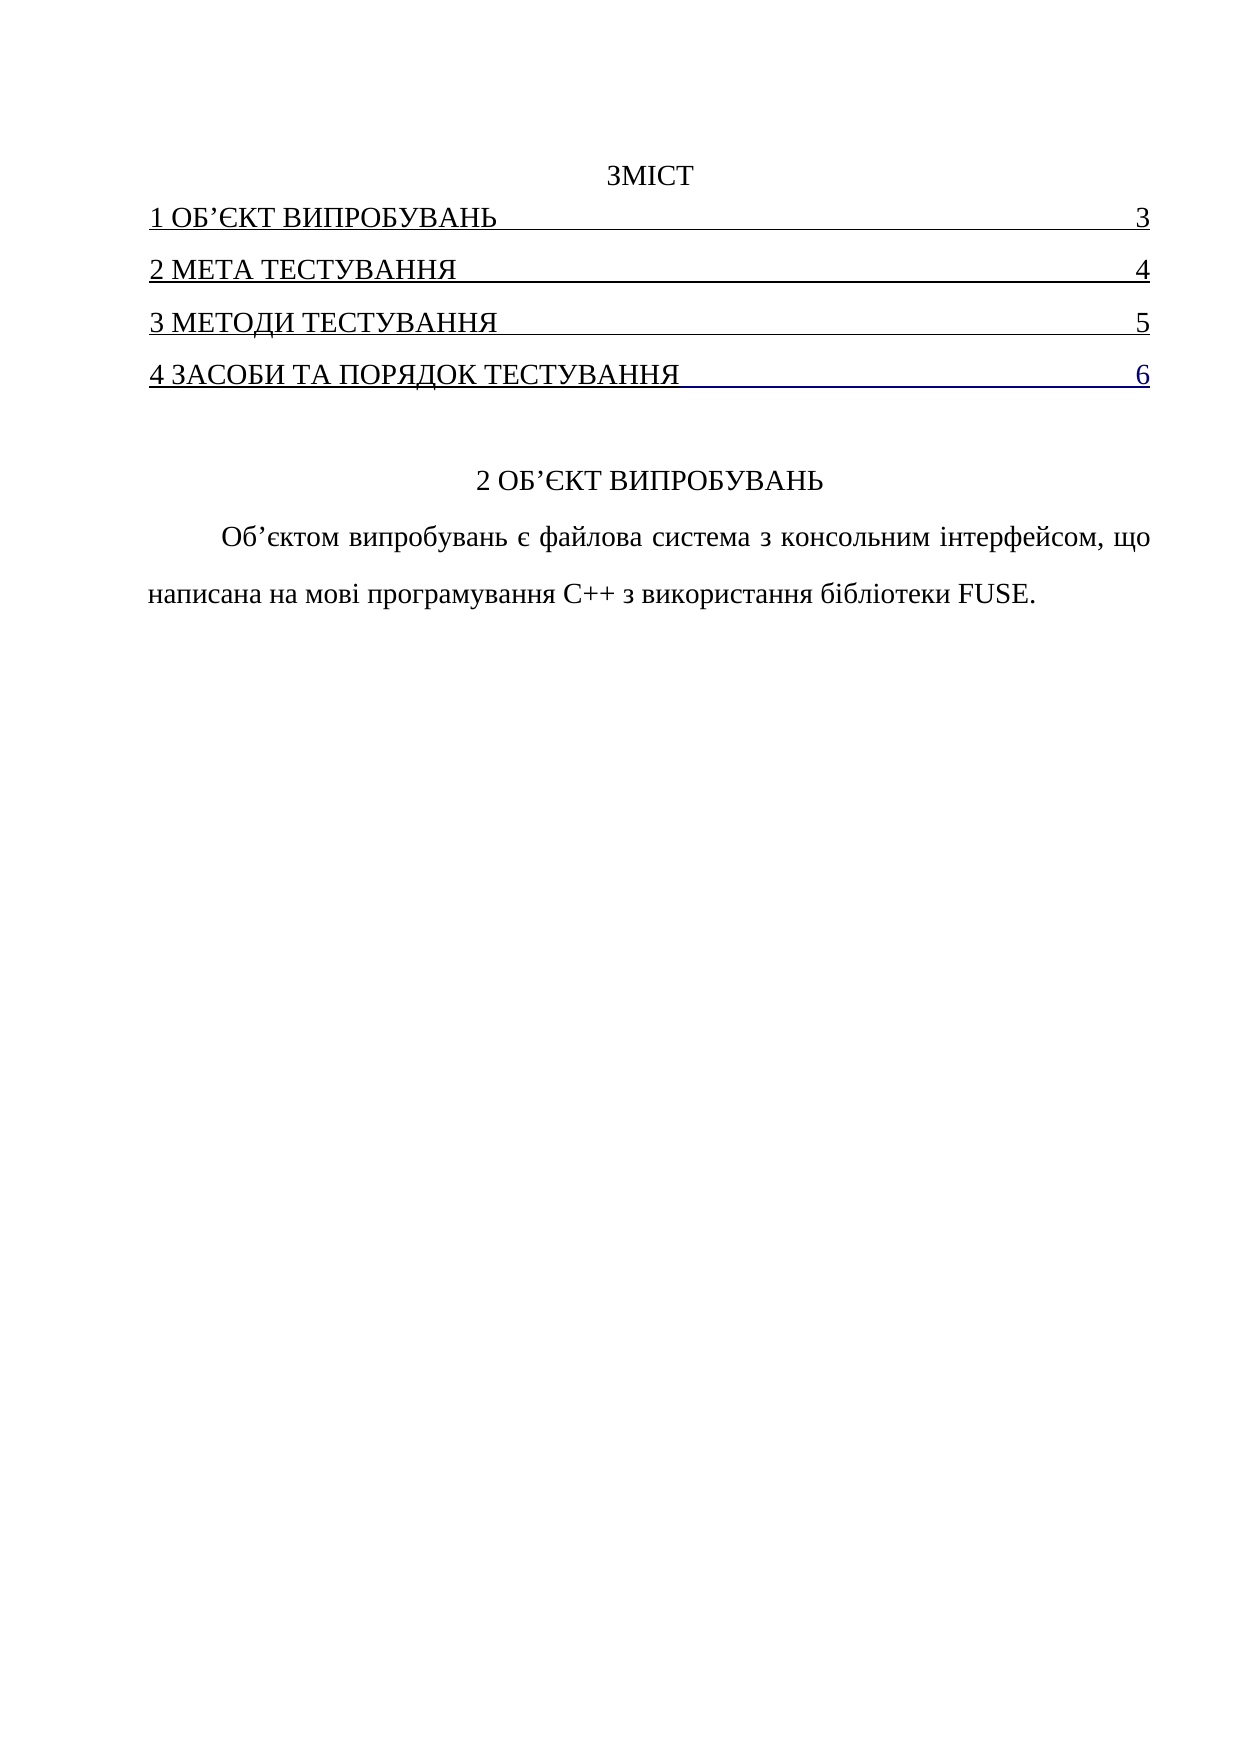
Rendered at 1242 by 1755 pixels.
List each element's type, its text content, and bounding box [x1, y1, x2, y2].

subtitle ОБ’ЄКТ ВИПРОБУВАНЬ [376, 463, 923, 496]
text ЗМІСТ [377, 158, 923, 191]
text 4 ЗАСОБИ ТА ПОРЯДОК ТЕСТУВАННЯ 6 [149, 357, 1150, 386]
text Об’єктом випробувань є файлова система з консольним інтерфейсом, що написана на мові програмування C++ з використання бібліотеки FUSE. [148, 519, 1152, 610]
text 2 МЕТА ТЕСТУВАННЯ 4 [149, 252, 1150, 281]
text 1 ОБ’ЄКТ ВИПРОБУВАНЬ 3 [149, 200, 1150, 229]
text 3 МЕТОДИ ТЕСТУВАННЯ 5 [149, 305, 1150, 334]
